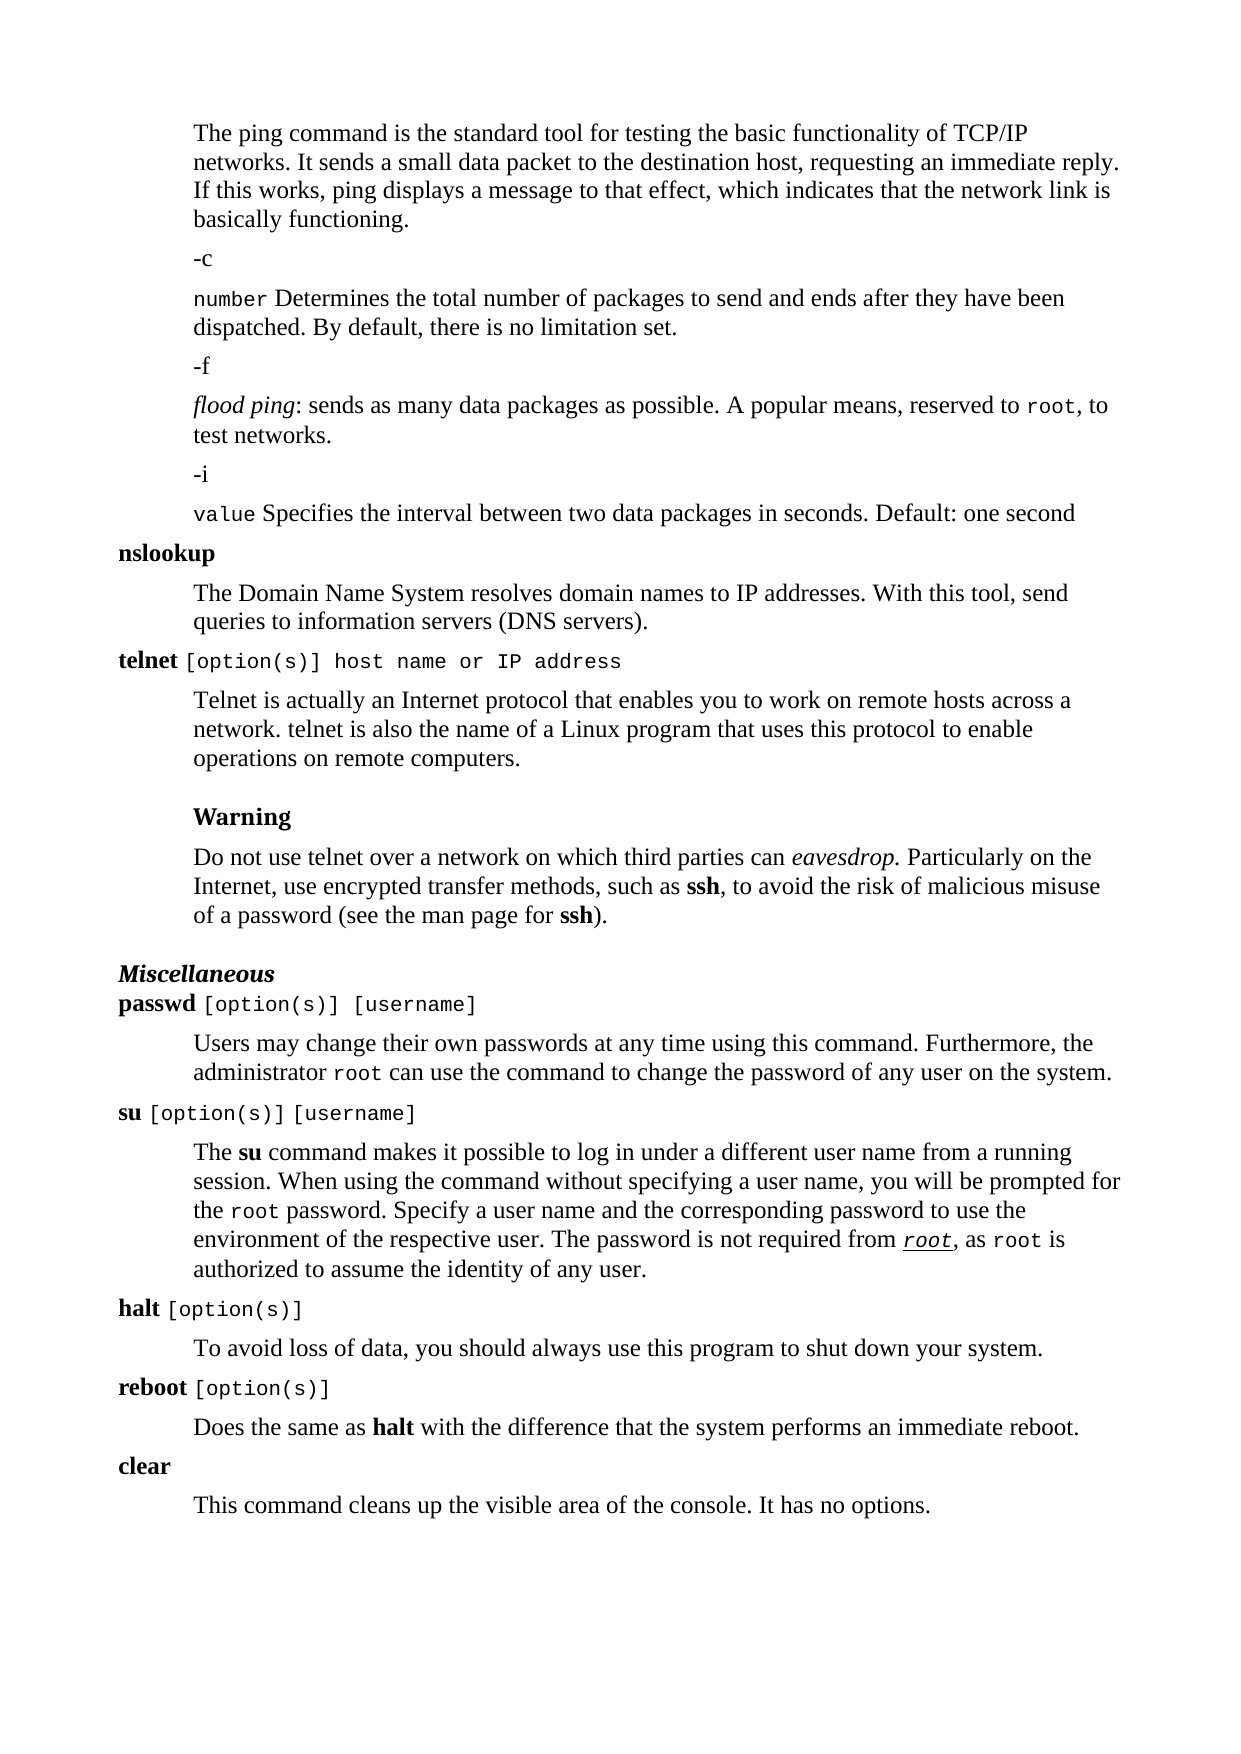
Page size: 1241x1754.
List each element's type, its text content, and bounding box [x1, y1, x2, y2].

text reboot [option(s)] [118, 1372, 1122, 1402]
text passwd [option(s)] [username] [118, 988, 1122, 1018]
text number Determines the total number of packages to send and ends after they have been dispatched. By default, there is no limitation set. [193, 283, 1122, 341]
text su [option(s)] [username] [118, 1097, 1122, 1127]
text -f [193, 351, 1122, 380]
text halt [option(s)] [118, 1293, 1122, 1323]
text The Domain Name System resolves domain names to IP addresses. With this tool, send queries to information servers (DNS servers). [193, 578, 1122, 635]
subtitle Miscellaneous [118, 960, 1122, 988]
text The ping command is the standard tool for testing the basic functionality of TCP/IP networks. It sends a small data packet to the destination host, requesting an immediate reply. If this works, ping displays a message to that effect, which indicates that the network link is basically functioning. [193, 118, 1122, 233]
text To avoid loss of data, you should always use this program to shut down your system. [193, 1333, 1122, 1362]
text flood ping: sends as many data packages as possible. A popular means, reserved to root, to test networks. [193, 391, 1122, 449]
text Users may change their own passwords at any time using this command. Furthermore, the administrator root can use the command to change the password of any user on the system. [193, 1028, 1122, 1087]
text telnet [option(s)] host name or IP address [118, 646, 1122, 675]
text value Specifies the interval between two data packages in seconds. Default: one second [193, 498, 1122, 528]
text Do not use telnet over a network on which third parties can eavesdrop. Particularly on the Internet, use encrypted transfer methods, such as ssh, to avoid the risk of malicious misuse of a password (see the man page for ssh). [193, 842, 1122, 928]
text -i [193, 459, 1122, 488]
text This command cleans up the visible area of the console. It has no options. [193, 1491, 1122, 1519]
text Telnet is actually an Internet protocol that enables you to work on remote hosts across a network. telnet is also the name of a Linux program that uses this protocol to enable operations on remote computers. [193, 686, 1122, 772]
text -c [193, 243, 1122, 272]
text clear [118, 1451, 1122, 1480]
text Does the same as halt with the difference that the system performs an immediate reboot. [193, 1412, 1122, 1441]
text nslookup [118, 538, 1122, 567]
subtitle Warning [193, 803, 1122, 832]
text The su command makes it possible to log in under a different user name from a running session. When using the command without specifying a user name, you will be prompted for the root password. Specify a user name and the corresponding password to use the environment of the respective user. The password is not required from root, as root is authorized to assume the identity of any user. [193, 1137, 1122, 1283]
